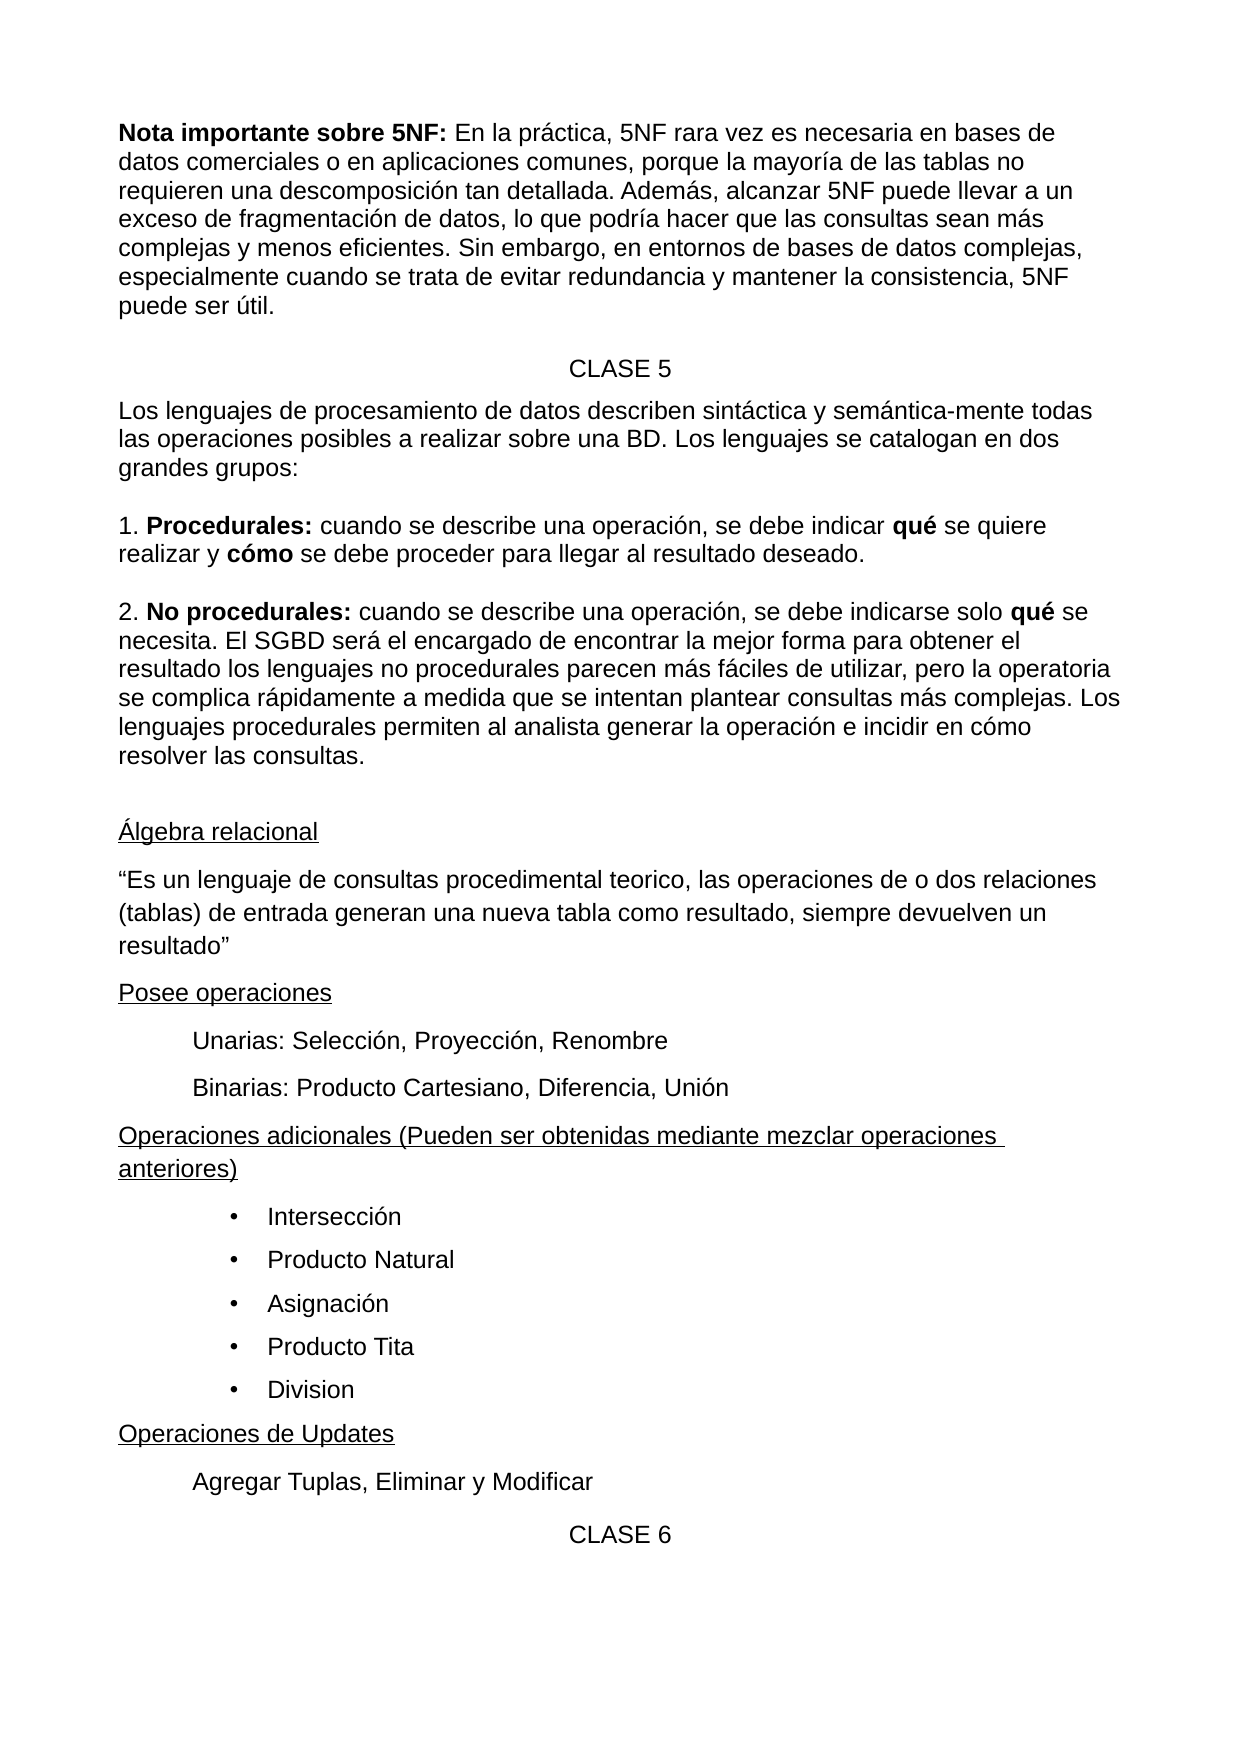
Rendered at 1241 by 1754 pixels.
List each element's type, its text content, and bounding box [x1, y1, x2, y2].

text Binarias: Producto Cartesiano, Diferencia, Unión [118, 1073, 1122, 1102]
text Unarias: Selección, Proyección, Renombre [118, 1026, 1122, 1054]
list Producto Tita [229, 1332, 1122, 1361]
text “Es un lenguaje de consultas procedimental teorico, las operaciones de o dos relaciones (tablas) de entrada generan una nueva tabla como resultado, siempre devuelven un resultado” [118, 864, 1122, 959]
text Operaciones adicionales (Pueden ser obtenidas mediante mezclar operaciones anteriores) [118, 1121, 1122, 1183]
text Nota importante sobre 5NF: En la práctica, 5NF rara vez es necesaria en bases de datos comerciales o en aplicaciones comunes, porque la mayoría de las tablas no requieren una descomposición tan detallada. Además, alcanzar 5NF puede llevar a un exceso de fragmentación de datos, lo que podría hacer que las consultas sean más complejas y menos eficientes. Sin embargo, en entornos de bases de datos complejas, especialmente cuando se trata de evitar redundancia y mantener la consistencia, 5NF puede ser útil. [118, 118, 1122, 319]
list Producto Natural [229, 1245, 1122, 1274]
text Posee operaciones [118, 978, 1122, 1007]
list Asignación [229, 1288, 1122, 1317]
list Intersección [229, 1202, 1122, 1231]
text Operaciones de Updates [118, 1419, 1122, 1448]
text 1. Procedurales: cuando se describe una operación, se debe indicar qué se quiere realizar y cómo se debe proceder para llegar al resultado deseado. [118, 511, 1122, 568]
subtitle CLASE 5 [118, 354, 1122, 383]
text Los lenguajes de procesamiento de datos describen sintáctica y semántica-mente todas las operaciones posibles a realizar sobre una BD. Los lenguajes se catalogan en dos grandes grupos: [118, 396, 1122, 482]
text Agregar Tuplas, Eliminar y Modificar [118, 1466, 1122, 1495]
text 2. No procedurales: cuando se describe una operación, se debe indicarse solo qué se necesita. El SGBD será el encargado de encontrar la mejor forma para obtener el resultado los lenguajes no procedurales parecen más fáciles de utilizar, pero la operatoria se complica rápidamente a medida que se intentan plantear consultas más complejas. Los lenguajes procedurales permiten al analista generar la operación e incidir en cómo resolver las consultas. [118, 597, 1122, 769]
list Division [229, 1375, 1122, 1404]
subtitle CLASE 6 [118, 1520, 1122, 1549]
text Álgebra relacional [118, 817, 1122, 846]
